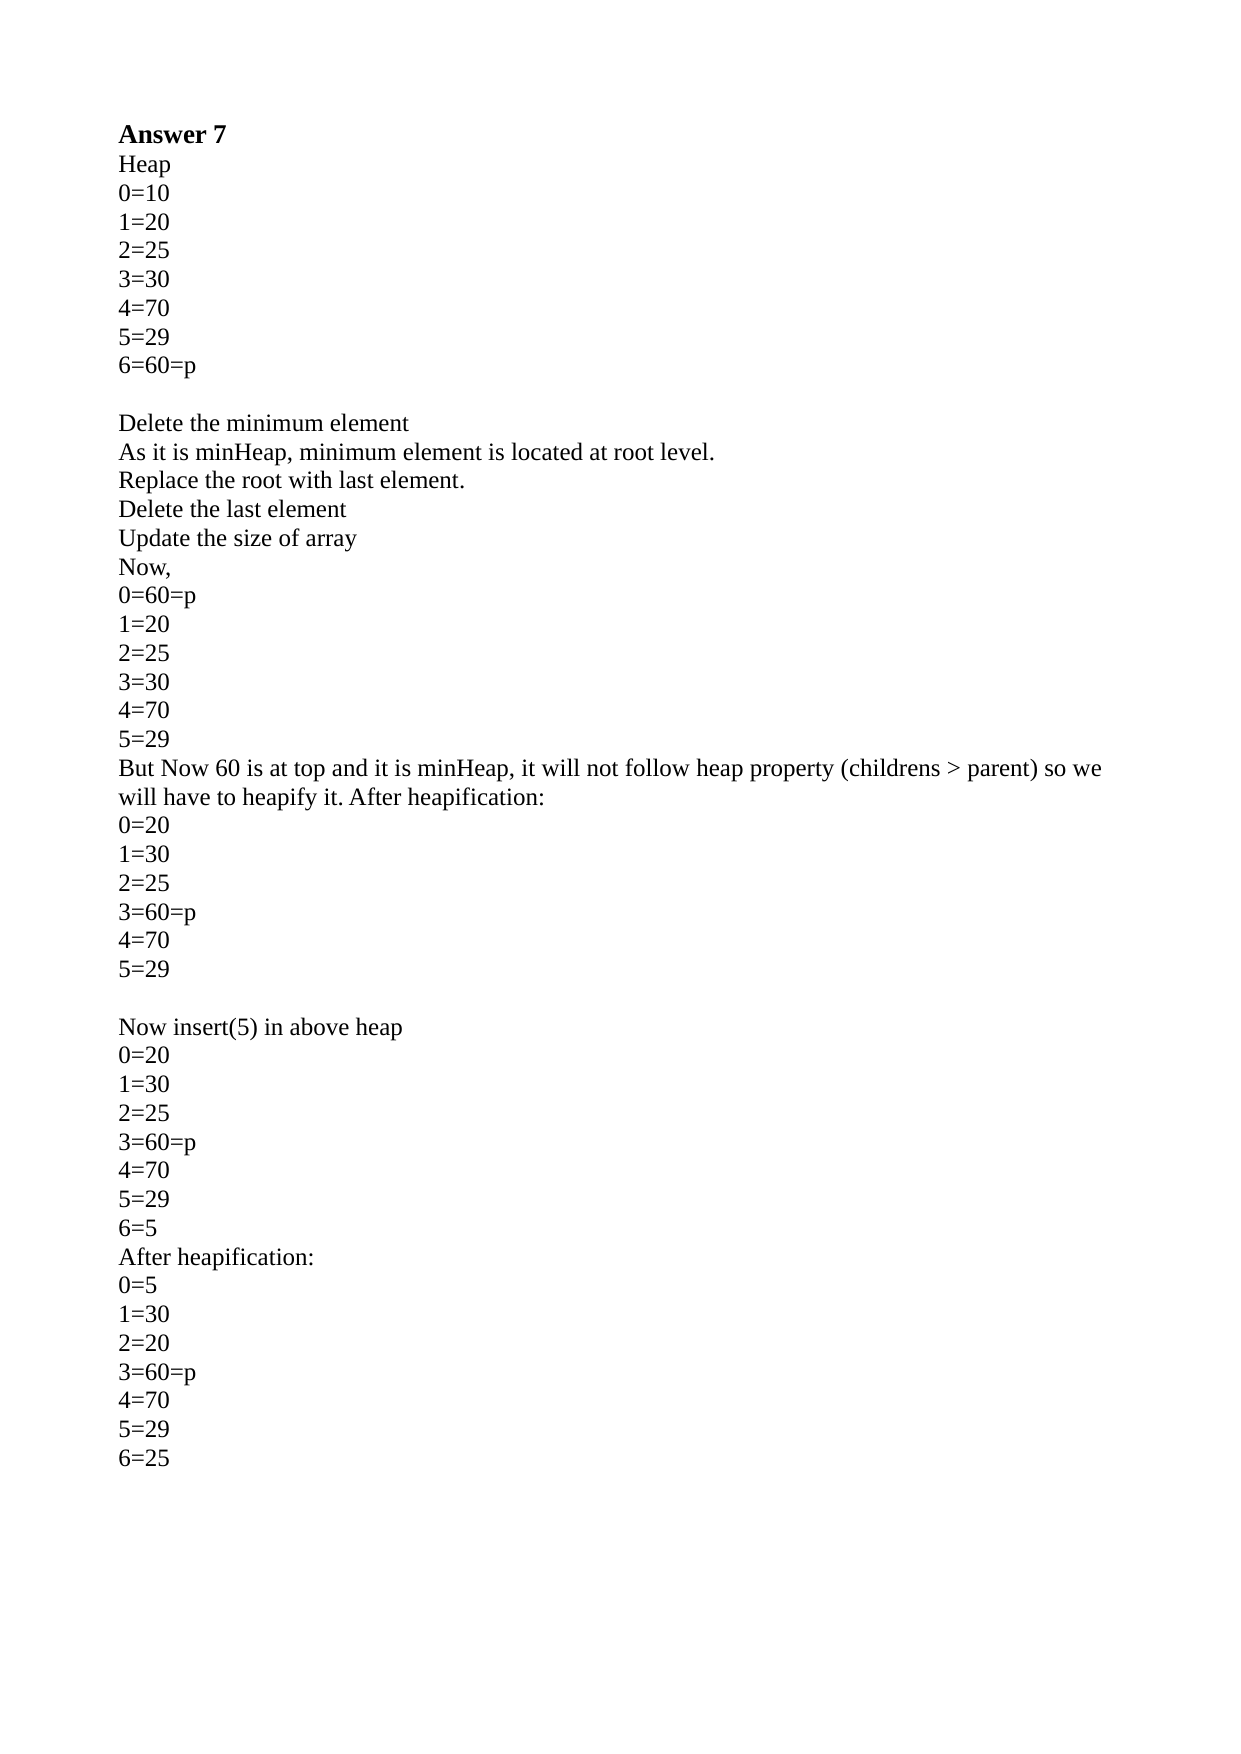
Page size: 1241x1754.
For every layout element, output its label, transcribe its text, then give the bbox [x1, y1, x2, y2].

text 4=70 [118, 926, 1122, 954]
text Update the size of array [118, 523, 1122, 552]
text 0=20 [118, 811, 1122, 839]
text As it is minHeap, minimum element is located at root level. [118, 437, 1122, 466]
text Delete the last element [118, 494, 1122, 523]
text Answer 7 [118, 118, 1122, 149]
text 6=25 [118, 1443, 1122, 1472]
text 0=10 [118, 178, 1122, 207]
text 3=30 [118, 264, 1122, 293]
text 4=70 [118, 1386, 1122, 1414]
text After heapification: [118, 1242, 1122, 1271]
text Now, [118, 552, 1122, 581]
text 5=29 [118, 724, 1122, 753]
text 0=5 [118, 1271, 1122, 1299]
text Now insert(5) in above heap [118, 1012, 1122, 1041]
text 3=60=p [118, 897, 1122, 926]
text 3=30 [118, 667, 1122, 696]
text 2=25 [118, 236, 1122, 264]
text 4=70 [118, 1156, 1122, 1184]
text 1=30 [118, 1069, 1122, 1098]
text 2=25 [118, 868, 1122, 897]
text 1=20 [118, 609, 1122, 638]
text 2=25 [118, 638, 1122, 667]
text 0=60=p [118, 581, 1122, 609]
text 1=30 [118, 1299, 1122, 1328]
text Heap [118, 149, 1122, 178]
text 6=60=p [118, 351, 1122, 379]
text 5=29 [118, 954, 1122, 983]
text 3=60=p [118, 1127, 1122, 1156]
text 2=20 [118, 1328, 1122, 1357]
text 5=29 [118, 1184, 1122, 1213]
text 1=30 [118, 839, 1122, 868]
text Delete the minimum element [118, 408, 1122, 437]
text 5=29 [118, 322, 1122, 351]
text 2=25 [118, 1098, 1122, 1127]
text 6=5 [118, 1213, 1122, 1242]
text 3=60=p [118, 1357, 1122, 1386]
text 4=70 [118, 293, 1122, 322]
text 4=70 [118, 696, 1122, 724]
text Replace the root with last element. [118, 466, 1122, 494]
text 1=20 [118, 207, 1122, 236]
text But Now 60 is at top and it is minHeap, it will not follow heap property (childrens > parent) so we will have to heapify it. After heapification: [118, 753, 1122, 811]
text 5=29 [118, 1414, 1122, 1443]
text 0=20 [118, 1041, 1122, 1069]
